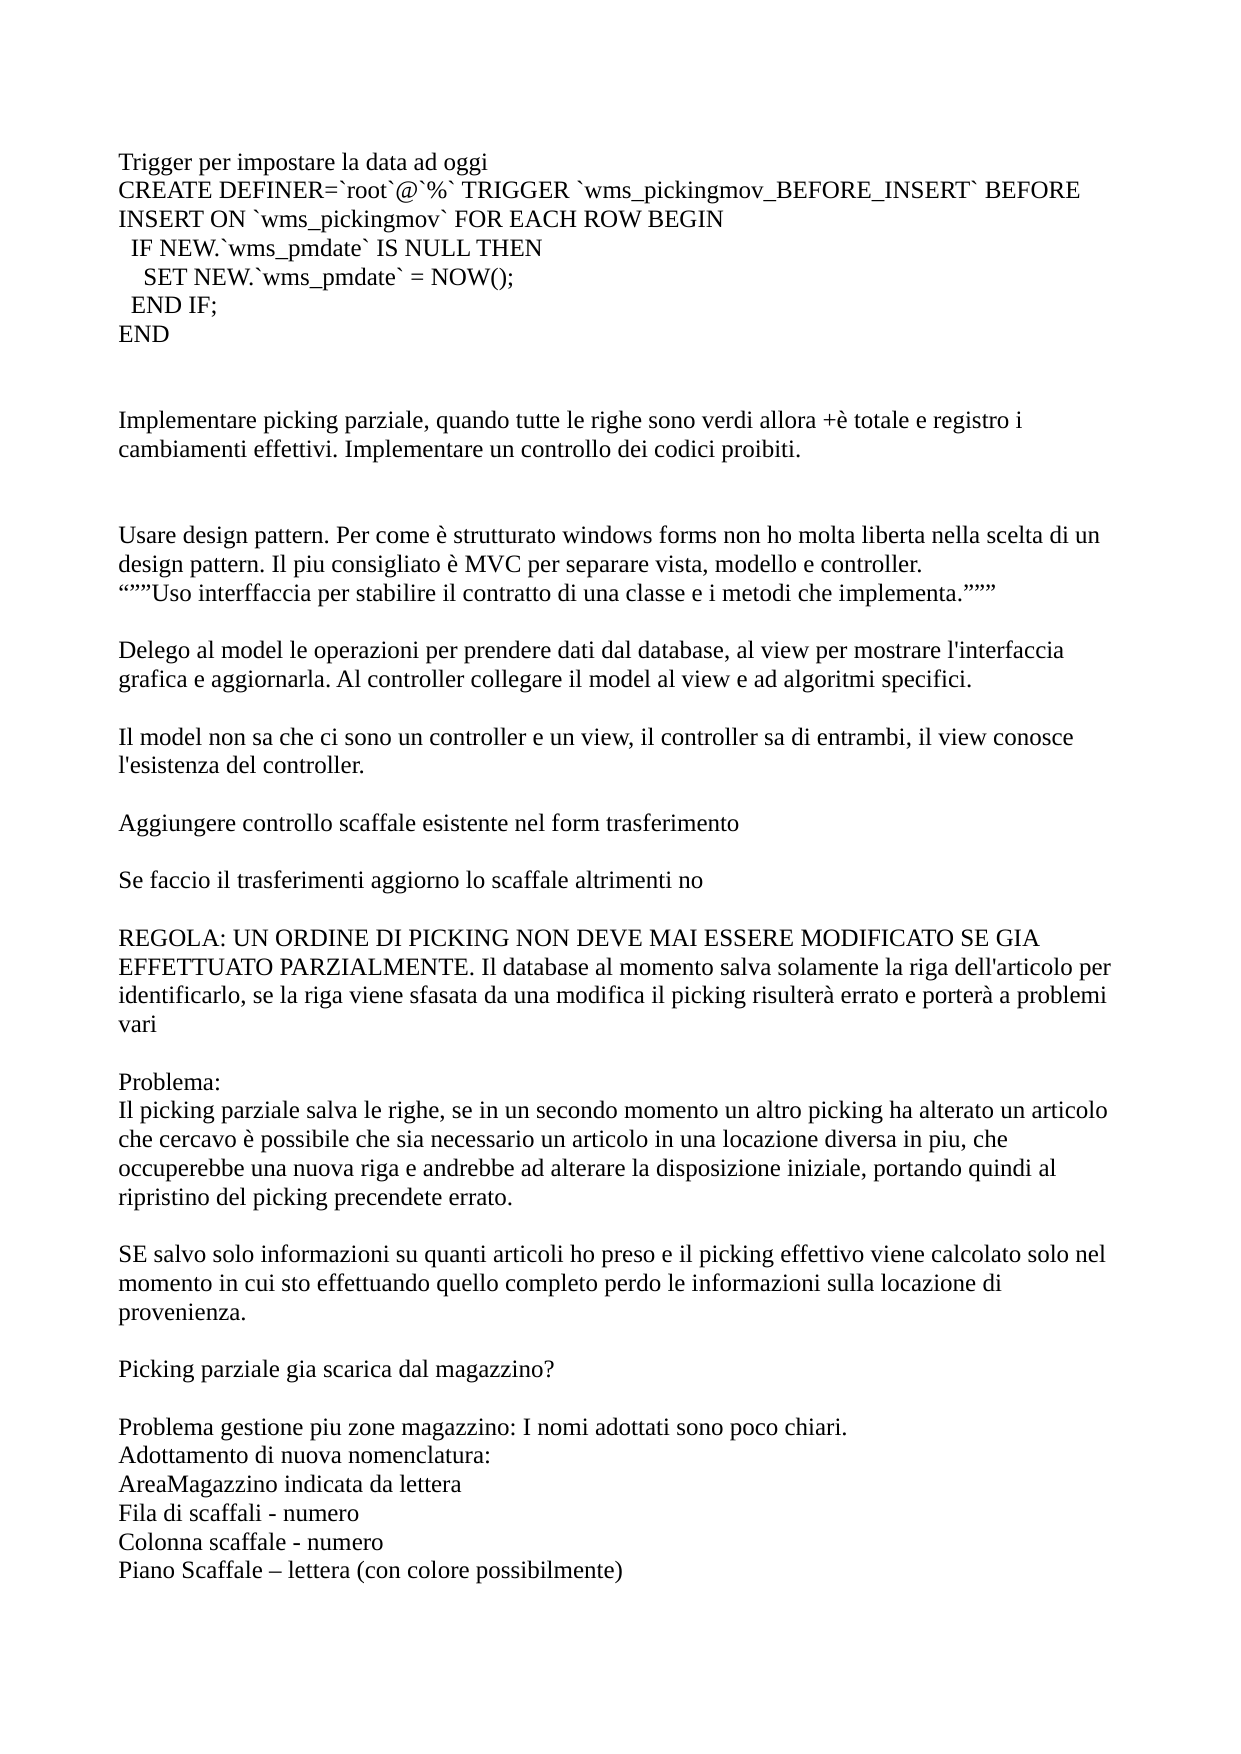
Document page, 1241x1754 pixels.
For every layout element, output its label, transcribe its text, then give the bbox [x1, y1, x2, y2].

text Trigger per impostare la data ad oggi CREATE DEFINER=`root`@`%` TRIGGER `wms_pickingmov_BEFORE_INSERT` BEFORE INSERT ON `wms_pickingmov` FOR EACH ROW BEGIN IF NEW.`wms_pmdate` IS NULL THEN SET NEW.`wms_pmdate` = NOW(); END IF; END [118, 118, 1122, 348]
text Problema: Il picking parziale salva le righe, se in un secondo momento un altro picking ha alterato un articolo che cercavo è possibile che sia necessario un articolo in una locazione diversa in piu, che occuperebbe una nuova riga e andrebbe ad alterare la disposizione iniziale, portando quindi al ripristino del picking precendete errato. [118, 1067, 1122, 1211]
text Picking parziale gia scarica dal magazzino? Problema gestione piu zone magazzino: I nomi adottati sono poco chiari. Adottamento di nuova nomenclatura: AreaMagazzino indicata da lettera Fila di scaffali - numero Colonna scaffale - numero Piano Scaffale – lettera (con colore possibilmente) [118, 1354, 1122, 1613]
text Implementare picking parziale, quando tutte le righe sono verdi allora +è totale e registro i cambiamenti effettivi. Implementare un controllo dei codici proibiti. [118, 406, 1122, 463]
text REGOLA: UN ORDINE DI PICKING NON DEVE MAI ESSERE MODIFICATO SE GIA EFFETTUATO PARZIALMENTE. Il database al momento salva solamente la riga dell'articolo per identificarlo, se la riga viene sfasata da una modifica il picking risulterà errato e porterà a problemi vari [118, 923, 1122, 1038]
text Aggiungere controllo scaffale esistente nel form trasferimento Se faccio il trasferimenti aggiorno lo scaffale altrimenti no [118, 779, 1122, 894]
text Usare design pattern. Per come è strutturato windows forms non ho molta liberta nella scelta di un design pattern. Il piu consigliato è MVC per separare vista, modello e controller. “””Uso interffaccia per stabilire il contratto di una classe e i metodi che implementa.””” Delego al model le operazioni per prendere dati dal database, al view per mostrare l'interfaccia grafica e aggiornarla. Al controller collegare il model al view e ad algoritmi specifici. Il model non sa che ci sono un controller e un view, il controller sa di entrambi, il view conosce l'esistenza del controller. [118, 521, 1122, 779]
text SE salvo solo informazioni su quanti articoli ho preso e il picking effettivo viene calcolato solo nel momento in cui sto effettuando quello completo perdo le informazioni sulla locazione di provenienza. [118, 1239, 1122, 1326]
